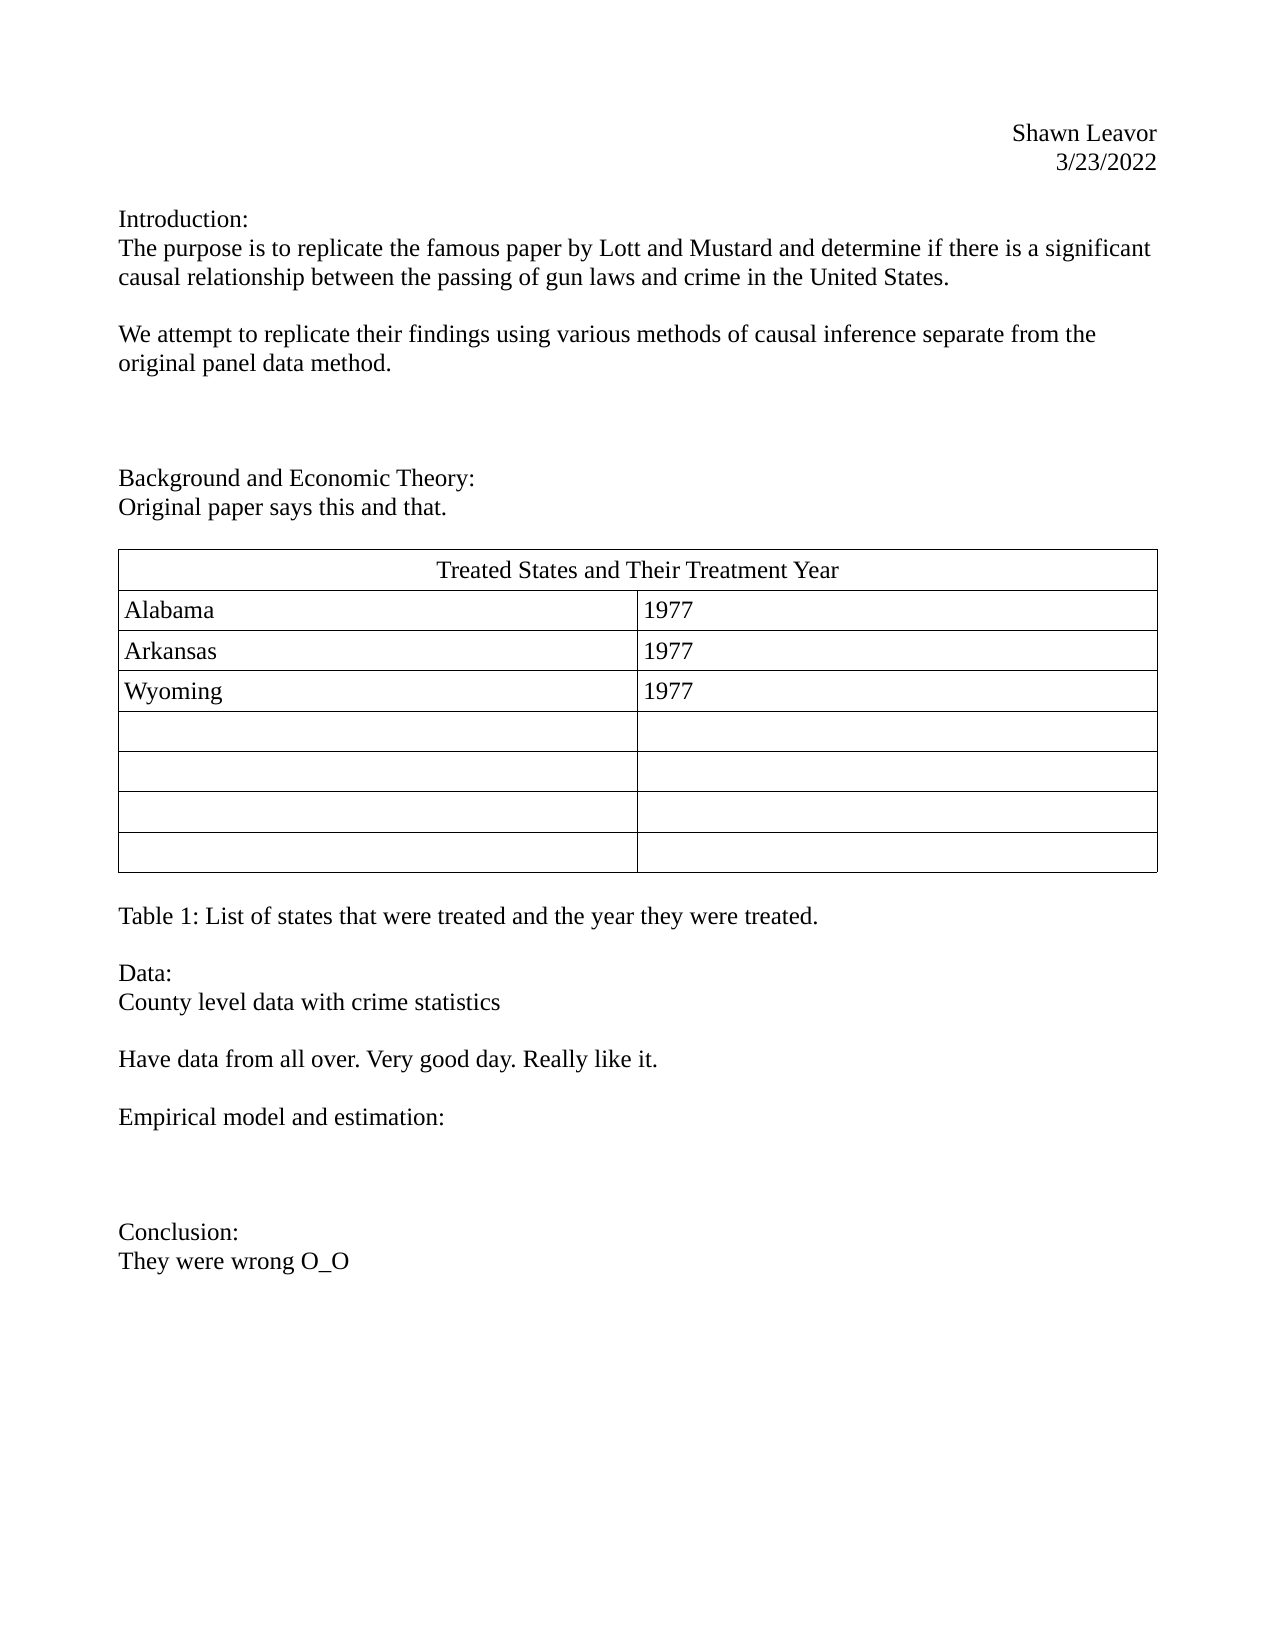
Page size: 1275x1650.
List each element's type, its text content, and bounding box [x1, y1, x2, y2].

table_cell [119, 752, 637, 791]
text Introduction: [118, 204, 1157, 233]
text The purpose is to replicate the famous paper by Lott and Mustard and determine if there is a significant causal relationship between the passing of gun laws and crime in the United States. [118, 233, 1157, 291]
text We attempt to replicate their findings using various methods of causal inference separate from the original panel data method. [118, 319, 1157, 377]
text County level data with crime statistics [118, 987, 1157, 1016]
table_cell [638, 712, 1157, 751]
table_cell Alabama [119, 591, 637, 630]
table_cell Wyoming [119, 671, 637, 711]
text They were wrong O_O [118, 1246, 1157, 1274]
text Original paper says this and that. [118, 492, 1157, 521]
table_cell [119, 712, 637, 751]
text Conclusion: [118, 1217, 1157, 1246]
table_cell Arkansas [119, 631, 637, 670]
table_cell 1977 [638, 631, 1157, 670]
table_cell [638, 833, 1157, 872]
text Data: [118, 958, 1157, 987]
table_cell [638, 752, 1157, 791]
table_cell [119, 833, 637, 872]
text Table 1: List of states that were treated and the year they were treated. [118, 901, 1157, 929]
table_cell [119, 792, 637, 832]
table_header Treated States and Their Treatment Year [119, 550, 1157, 590]
text Background and Economic Theory: [118, 463, 1157, 492]
table_cell 1977 [638, 671, 1157, 711]
text Shawn Leavor [118, 118, 1157, 147]
text Have data from all over. Very good day. Really like it. [118, 1044, 1157, 1073]
text Empirical model and estimation: [118, 1102, 1157, 1131]
table_cell 1977 [638, 591, 1157, 630]
text 3/23/2022 [118, 147, 1157, 176]
table_cell [638, 792, 1157, 832]
